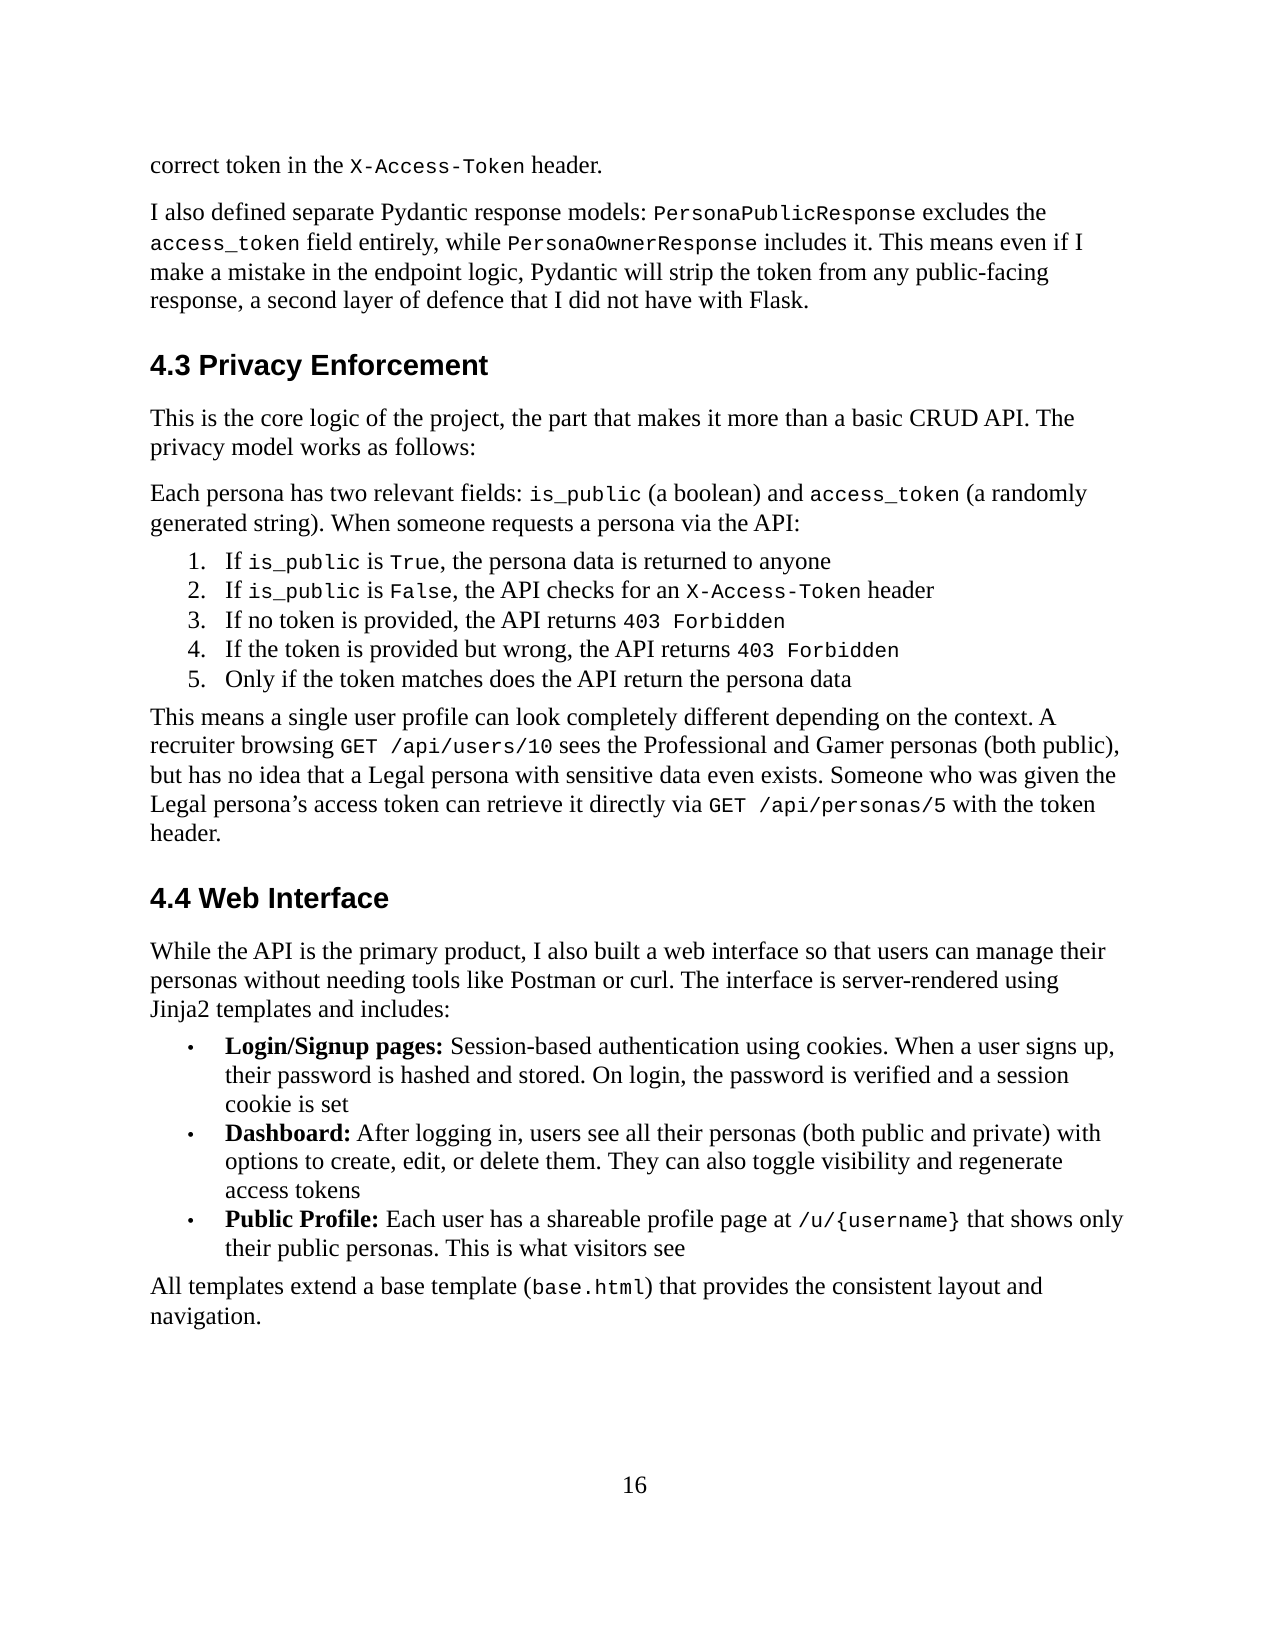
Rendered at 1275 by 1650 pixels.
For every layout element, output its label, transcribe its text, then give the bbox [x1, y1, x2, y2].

list If is_public is True, the persona data is returned to anyone [187, 546, 1125, 575]
list If the token is provided but wrong, the API returns 403 Forbidden [187, 634, 1125, 664]
text While the API is the primary product, I also built a web interface so that users can manage their personas without needing tools like Postman or curl. The interface is server-rendered using Jinja2 templates and includes: [150, 936, 1125, 1022]
list If is_public is False, the API checks for an X-Access-Token header [187, 575, 1125, 605]
subtitle 4.3 Privacy Enforcement [150, 348, 1125, 382]
list If no token is provided, the API returns 403 Forbidden [187, 605, 1125, 634]
list Dashboard: After logging in, users see all their personas (both public and private) with options to create, edit, or delete them. They can also toggle visibility and regenerate access tokens [187, 1118, 1125, 1204]
subtitle 4.4 Web Interface [150, 881, 1125, 915]
list Public Profile: Each user has a shareable profile page at /u/{username} that shows only their public personas. This is what visitors see [187, 1204, 1125, 1262]
text This means a single user profile can look completely different depending on the context. A recruiter browsing GET /api/users/10 sees the Professional and Gamer personas (both public), but has no idea that a Legal persona with sensitive data even exists. Someone who was given the Legal persona’s access token can retrieve it directly via GET /api/personas/5 with the token header. [150, 702, 1125, 847]
text All templates extend a base template (base.html) that provides the consistent layout and navigation. [150, 1271, 1125, 1329]
list Only if the token matches does the API return the persona data [187, 664, 1125, 693]
text correct token in the X-Access-Token header. [150, 150, 1125, 179]
text I also defined separate Pydantic response models: PersonaPublicResponse excludes the access_token field entirely, while PersonaOwnerResponse includes it. This means even if I make a mistake in the endpoint logic, Pydantic will strip the token from any public-facing response, a second layer of defence that I did not have with Flask. [150, 197, 1125, 314]
text Each persona has two relevant fields: is_public (a boolean) and access_token (a randomly generated string). When someone requests a persona via the API: [150, 478, 1125, 537]
text This is the core logic of the project, the part that makes it more than a basic CRUD API. The privacy model works as follows: [150, 403, 1125, 461]
list Login/Signup pages: Session-based authentication using cookies. When a user signs up, their password is hashed and stored. On login, the password is verified and a session cookie is set [187, 1031, 1125, 1118]
